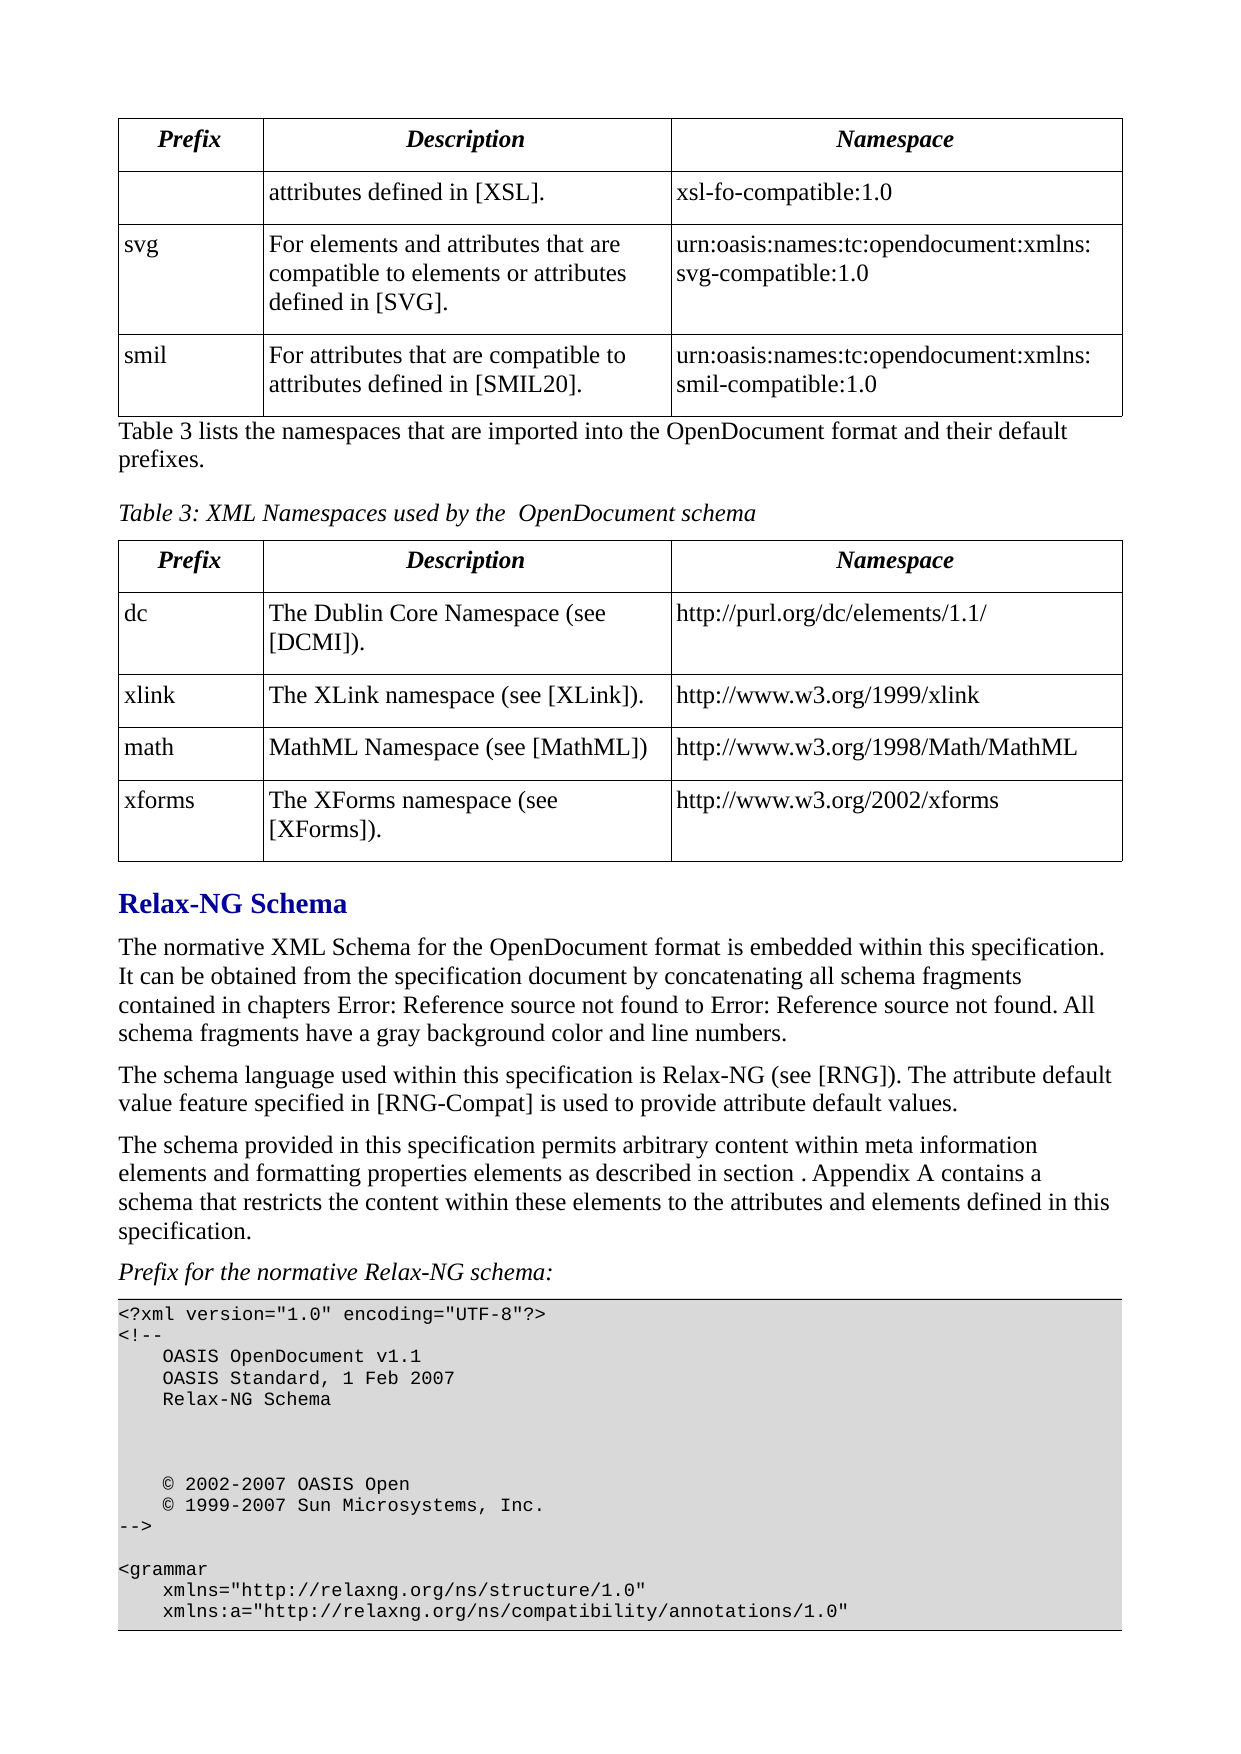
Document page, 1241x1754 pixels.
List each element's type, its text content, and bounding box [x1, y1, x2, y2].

table_cell math [119, 728, 263, 779]
text The schema language used within this specification is Relax-NG (see [RNG]). The attribute default value feature specified in [RNG-Compat] is used to provide attribute default values. [118, 1060, 1122, 1117]
table_cell urn:oasis:names:tc:opendocument:xmlns: svg-compatible:1.0 [672, 225, 1122, 334]
text OASIS Standard, 1 Feb 2007 [118, 1368, 1122, 1390]
table_header Prefix [119, 541, 263, 592]
table_cell http://www.w3.org/1999/xlink [672, 675, 1122, 727]
text <grammar [118, 1560, 1122, 1581]
table_cell http://purl.org/dc/elements/1.1/ [672, 593, 1122, 674]
table_cell The Dublin Core Namespace (see [DCMI]). [264, 593, 671, 674]
text Relax-NG Schema [118, 1390, 1122, 1411]
table_cell http://www.w3.org/2002/xforms [672, 781, 1122, 861]
table_header Prefix [119, 119, 263, 171]
text <?xml version="1.0" encoding="UTF-8"?> [118, 1300, 1122, 1326]
table_cell For attributes that are compatible to attributes defined in [SMIL20]. [264, 335, 671, 416]
table_cell xsl-fo-compatible:1.0 [672, 172, 1122, 224]
text --> [118, 1517, 1122, 1538]
table_cell xforms [119, 781, 263, 861]
table_header Description [264, 119, 671, 171]
text Prefix for the normative Relax-NG schema: [118, 1257, 1122, 1286]
table_cell The XForms namespace (see [XForms]). [264, 781, 671, 861]
table_cell The XLink namespace (see [XLink]). [264, 675, 671, 727]
text xmlns:a="http://relaxng.org/ns/compatibility/annotations/1.0" [118, 1596, 1122, 1630]
table_cell smil [119, 335, 263, 416]
table_cell For elements and attributes that are compatible to elements or attributes defined in [SVG]. [264, 225, 671, 334]
subtitle Relax-NG Schema [118, 886, 1122, 920]
text Table 3 lists the namespaces that are imported into the OpenDocument format and their default prefixes. [118, 417, 1122, 473]
table_cell xlink [119, 675, 263, 727]
text xmlns="http://relaxng.org/ns/structure/1.0" [118, 1581, 1122, 1596]
table_cell svg [119, 225, 263, 334]
table_header Description [264, 541, 671, 592]
table_cell MathML Namespace (see [MathML]) [264, 728, 671, 779]
table_cell urn:oasis:names:tc:opendocument:xmlns: smil-compatible:1.0 [672, 335, 1122, 416]
table_header Namespace [672, 541, 1122, 592]
text The schema provided in this specification permits arbitrary content within meta information elements and formatting properties elements as described in section . Appendix A contains a schema that restricts the content within these elements to the attributes and elements defined in this specification. [118, 1130, 1122, 1245]
text Table 3: XML Namespaces used by the OpenDocument schema [118, 498, 1122, 527]
table_cell http://www.w3.org/1998/Math/MathML [672, 728, 1122, 779]
text <!-- [118, 1326, 1122, 1347]
text © 1999-2007 Sun Microsystems, Inc. [118, 1496, 1122, 1517]
table_cell [119, 172, 263, 224]
text © 2002-2007 OASIS Open [118, 1475, 1122, 1496]
text OASIS OpenDocument v1.1 [118, 1347, 1122, 1368]
table_cell dc [119, 593, 263, 674]
table_cell attributes defined in [XSL]. [264, 172, 671, 224]
text The normative XML Schema for the OpenDocument format is embedded within this specification. It can be obtained from the specification document by concatenating all schema fragments contained in chapters to . All schema fragments have a gray background color and line numbers. [118, 932, 1122, 1047]
table_header Namespace [672, 119, 1122, 171]
